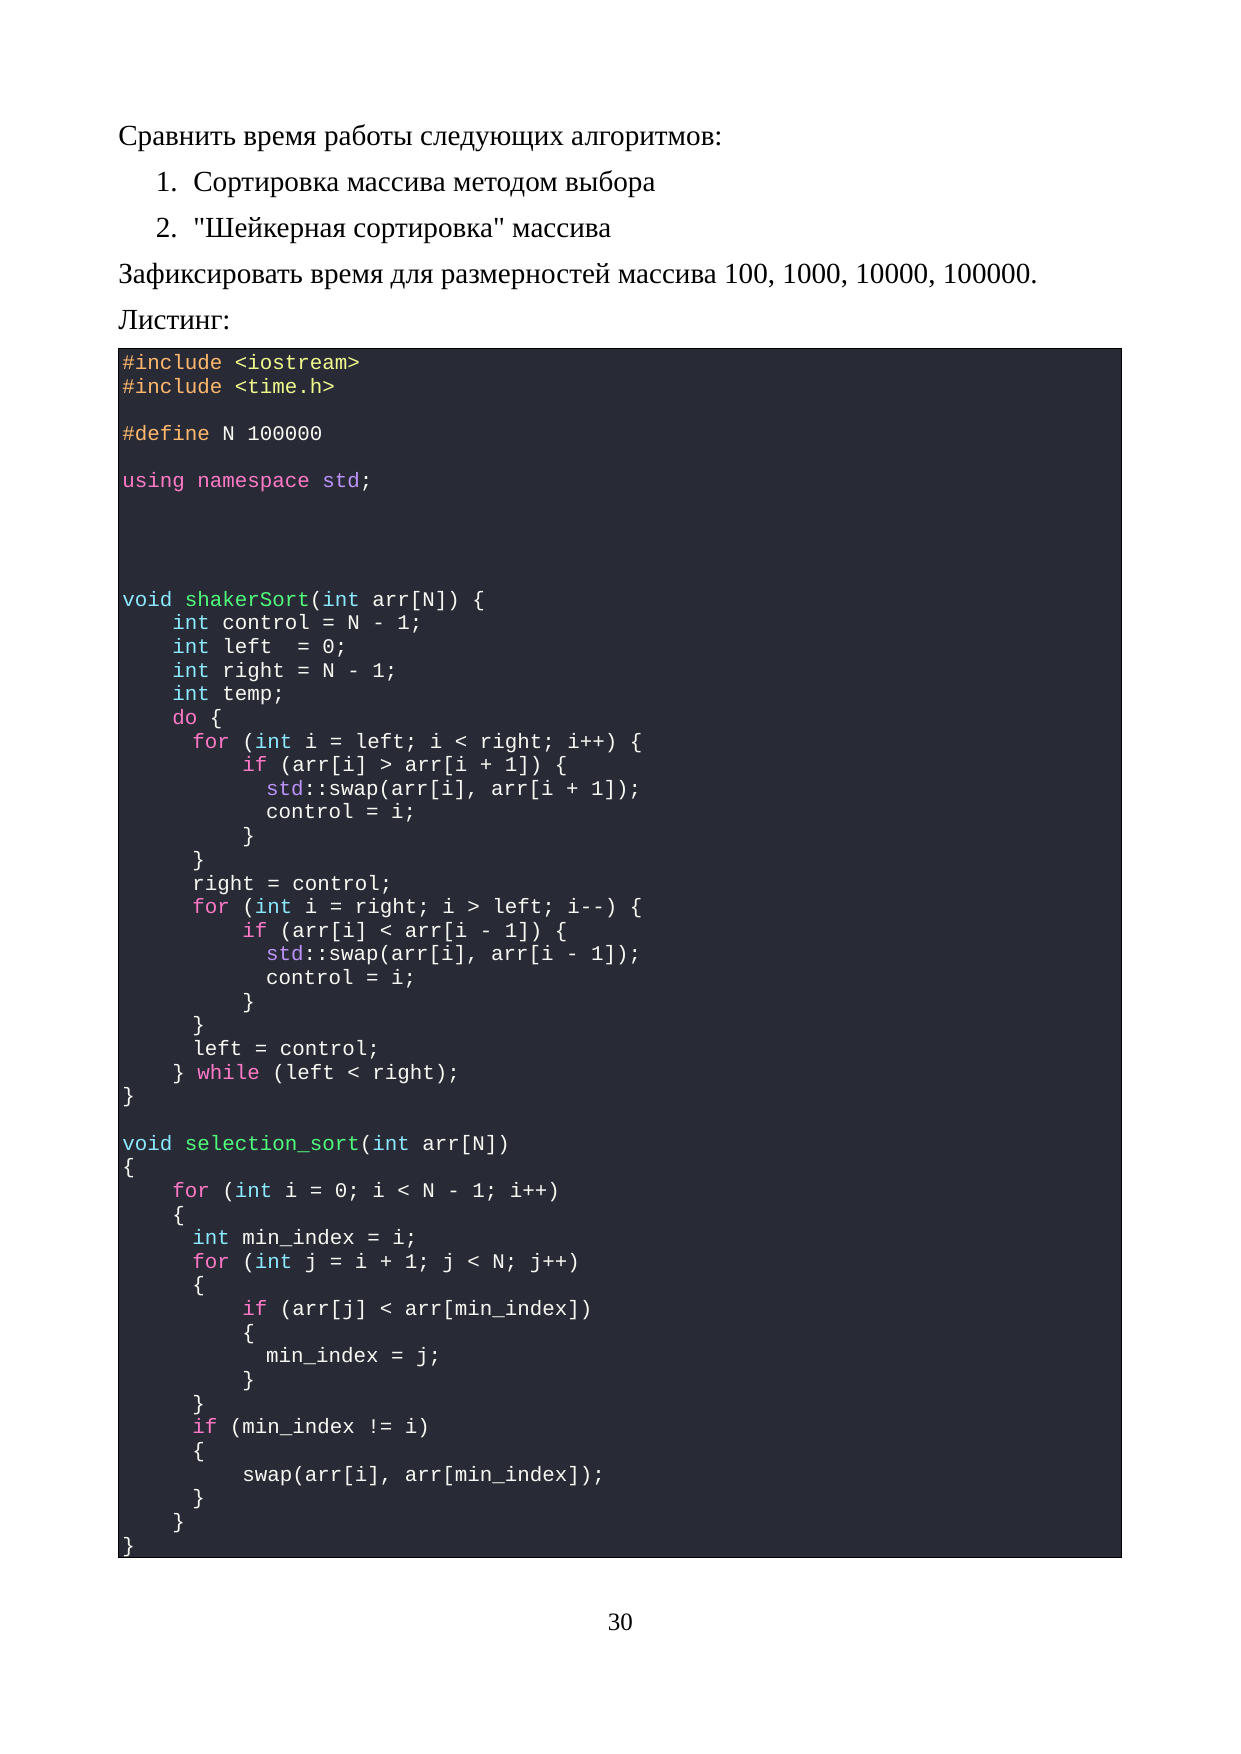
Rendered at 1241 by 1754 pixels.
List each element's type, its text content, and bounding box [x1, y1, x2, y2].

list "Шейкерная сортировка" массива [156, 210, 1122, 244]
text int left = 0; [119, 632, 1121, 656]
text } [119, 1389, 1121, 1412]
text } [119, 1483, 1121, 1507]
text std::swap(arr[i], arr[i + 1]); [119, 774, 1121, 798]
text #include <iostream> [119, 349, 1121, 372]
text } while (left < right); [119, 1058, 1121, 1081]
text void selection_sort(int arr[N]) [119, 1129, 1121, 1152]
text for (int i = left; i < right; i++) { [119, 727, 1121, 750]
list Сортировка массива методом выбора [156, 164, 1122, 198]
text #define N 100000 [119, 419, 1121, 443]
text if (arr[j] < arr[min_index]) [119, 1294, 1121, 1318]
text Зафиксировать время для размерностей массива 100, 1000, 10000, 100000. [118, 256, 1122, 290]
text for (int j = i + 1; j < N; j++) [119, 1247, 1121, 1271]
text } [119, 987, 1121, 1010]
text for (int i = right; i > left; i--) { [119, 892, 1121, 916]
text } [119, 1507, 1121, 1531]
text min_index = j; [119, 1341, 1121, 1365]
text Листинг: [118, 302, 1122, 336]
text control = i; [119, 798, 1121, 821]
text { [119, 1152, 1121, 1176]
text } [119, 845, 1121, 868]
text if (arr[i] > arr[i + 1]) { [119, 750, 1121, 774]
text } [119, 1365, 1121, 1389]
text for (int i = 0; i < N - 1; i++) [119, 1176, 1121, 1199]
text } [119, 1531, 1121, 1557]
text } [119, 821, 1121, 845]
text } [119, 1010, 1121, 1034]
text int control = N - 1; [119, 608, 1121, 632]
text { [119, 1199, 1121, 1223]
text int temp; [119, 679, 1121, 703]
text { [119, 1318, 1121, 1341]
text do { [119, 703, 1121, 727]
text { [119, 1436, 1121, 1460]
text { [119, 1271, 1121, 1294]
text swap(arr[i], arr[min_index]); [119, 1460, 1121, 1483]
text control = i; [119, 963, 1121, 987]
text Сравнить время работы следующих алгоритмов: [118, 118, 1122, 152]
text int min_index = i; [119, 1223, 1121, 1247]
text int right = N - 1; [119, 656, 1121, 679]
text #include <time.h> [119, 372, 1121, 396]
text right = control; [119, 868, 1121, 892]
text void shakerSort(int arr[N]) { [119, 585, 1121, 608]
text left = control; [119, 1034, 1121, 1058]
text using namespace std; [119, 467, 1121, 490]
text } [119, 1081, 1121, 1105]
text std::swap(arr[i], arr[i - 1]); [119, 939, 1121, 963]
text if (arr[i] < arr[i - 1]) { [119, 916, 1121, 939]
text if (min_index != i) [119, 1412, 1121, 1436]
